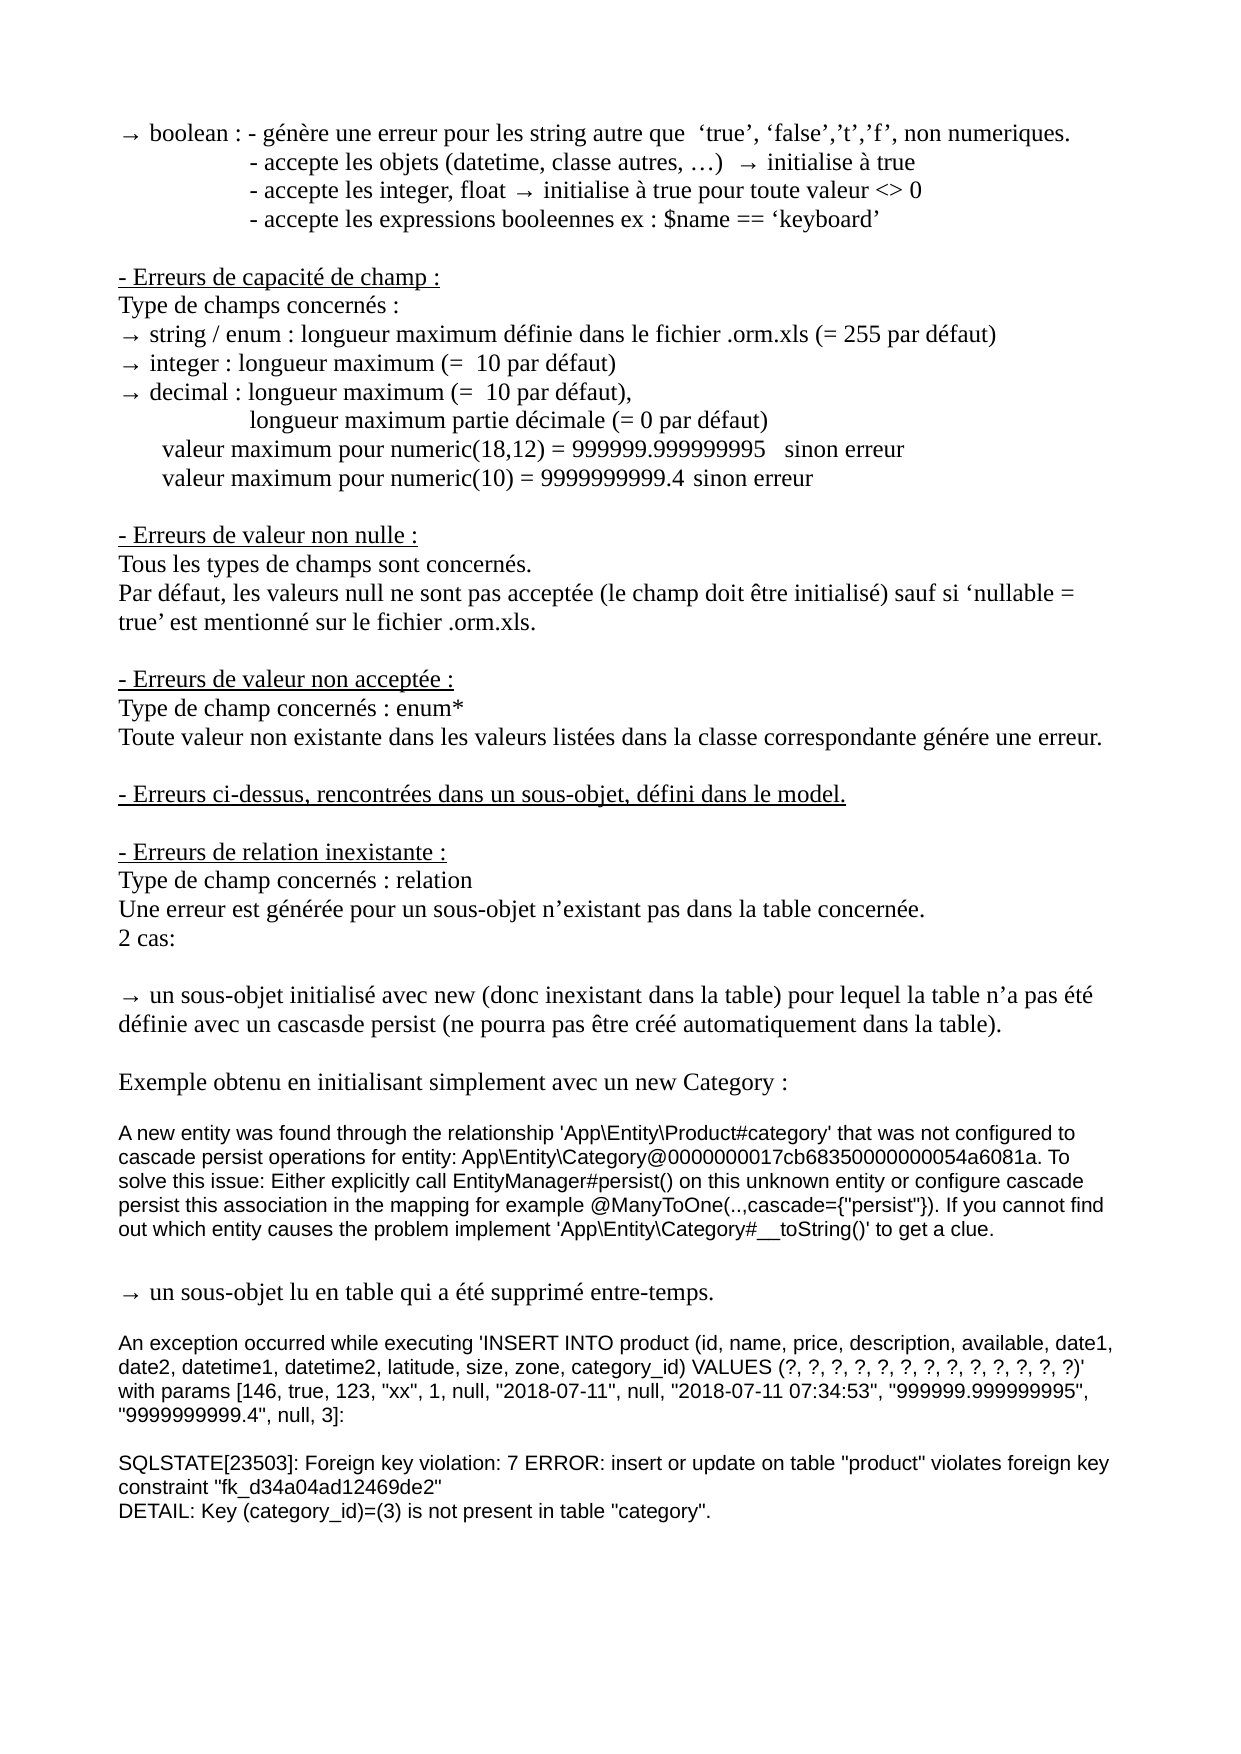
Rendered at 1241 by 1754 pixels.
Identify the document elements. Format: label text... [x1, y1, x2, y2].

text → un sous-objet lu en table qui a été supprimé entre-temps. [118, 1277, 1122, 1306]
text → boolean : - génère une erreur pour les string autre que ‘true’, ‘false’,’t’,’f’, non numeriques. [118, 118, 1122, 147]
text - Erreurs de valeur non nulle : [118, 521, 1122, 549]
text valeur maximum pour numeric(10) = 9999999999.4 sinon erreur [118, 463, 1122, 492]
text → un sous-objet initialisé avec new (donc inexistant dans la table) pour lequel la table n’a pas été définie avec un cascasde persist (ne pourra pas être créé automatiquement dans la table). [118, 981, 1122, 1038]
text Une erreur est générée pour un sous-objet n’existant pas dans la table concernée. [118, 894, 1122, 923]
text Tous les types de champs sont concernés. [118, 549, 1122, 578]
text → integer : longueur maximum (= 10 par défaut) [118, 348, 1122, 377]
text longueur maximum partie décimale (= 0 par défaut) [118, 406, 1122, 434]
text → decimal : longueur maximum (= 10 par défaut), [118, 377, 1122, 406]
text - Erreurs de valeur non acceptée : [118, 664, 1122, 693]
subtitle An exception occurred while executing 'INSERT INTO product (id, name, price, description, available, date1, date2, datetime1, datetime2, latitude, size, zone, category_id) VALUES (?, ?, ?, ?, ?, ?, ?, ?, ?, ?, ?, ?, ?)' with params [146, true, 123, "xx", 1, null, "2018-07-11", null, "2018-07-11 07:34:53", "999999.999999995", "9999999999.4", null, 3]: SQLSTATE[23503]: Foreign key violation: 7 ERROR: insert or update on table "product" violates foreign key constraint "fk_d34a04ad12469de2" DETAIL: Key (category_id)=(3) is not present in table "category". [118, 1331, 1122, 1522]
text → string / enum : longueur maximum définie dans le fichier .orm.xls (= 255 par défaut) [118, 319, 1122, 348]
text Type de champ concernés : relation [118, 866, 1122, 894]
text Par défaut, les valeurs null ne sont pas acceptée (le champ doit être initialisé) sauf si ‘nullable = true’ est mentionné sur le fichier .orm.xls. [118, 578, 1122, 636]
subtitle A new entity was found through the relationship 'App\Entity\Product#category' that was not configured to cascade persist operations for entity: App\Entity\Category@0000000017cb68350000000054a6081a. To solve this issue: Either explicitly call EntityManager#persist() on this unknown entity or configure cascade persist this association in the mapping for example @ManyToOne(..,cascade={"persist"}). If you cannot find out which entity causes the problem implement 'App\Entity\Category#__toString()' to get a clue. [118, 1121, 1122, 1240]
text - accepte les expressions booleennes ex : $name == ‘keyboard’ [118, 204, 1122, 233]
text - accepte les integer, float → initialise à true pour toute valeur <> 0 [118, 176, 1122, 204]
text - Erreurs de capacité de champ : [118, 262, 1122, 291]
text - accepte les objets (datetime, classe autres, …) → initialise à true [118, 147, 1122, 176]
text Type de champs concernés : [118, 291, 1122, 319]
text Toute valeur non existante dans les valeurs listées dans la classe correspondante génére une erreur. [118, 722, 1122, 751]
text - Erreurs de relation inexistante : [118, 837, 1122, 866]
text - Erreurs ci-dessus, rencontrées dans un sous-objet, défini dans le model. [118, 779, 1122, 808]
text Exemple obtenu en initialisant simplement avec un new Category : [118, 1067, 1122, 1096]
text valeur maximum pour numeric(18,12) = 999999.999999995 sinon erreur [118, 434, 1122, 463]
text Type de champ concernés : enum* [118, 693, 1122, 722]
text 2 cas: [118, 923, 1122, 952]
